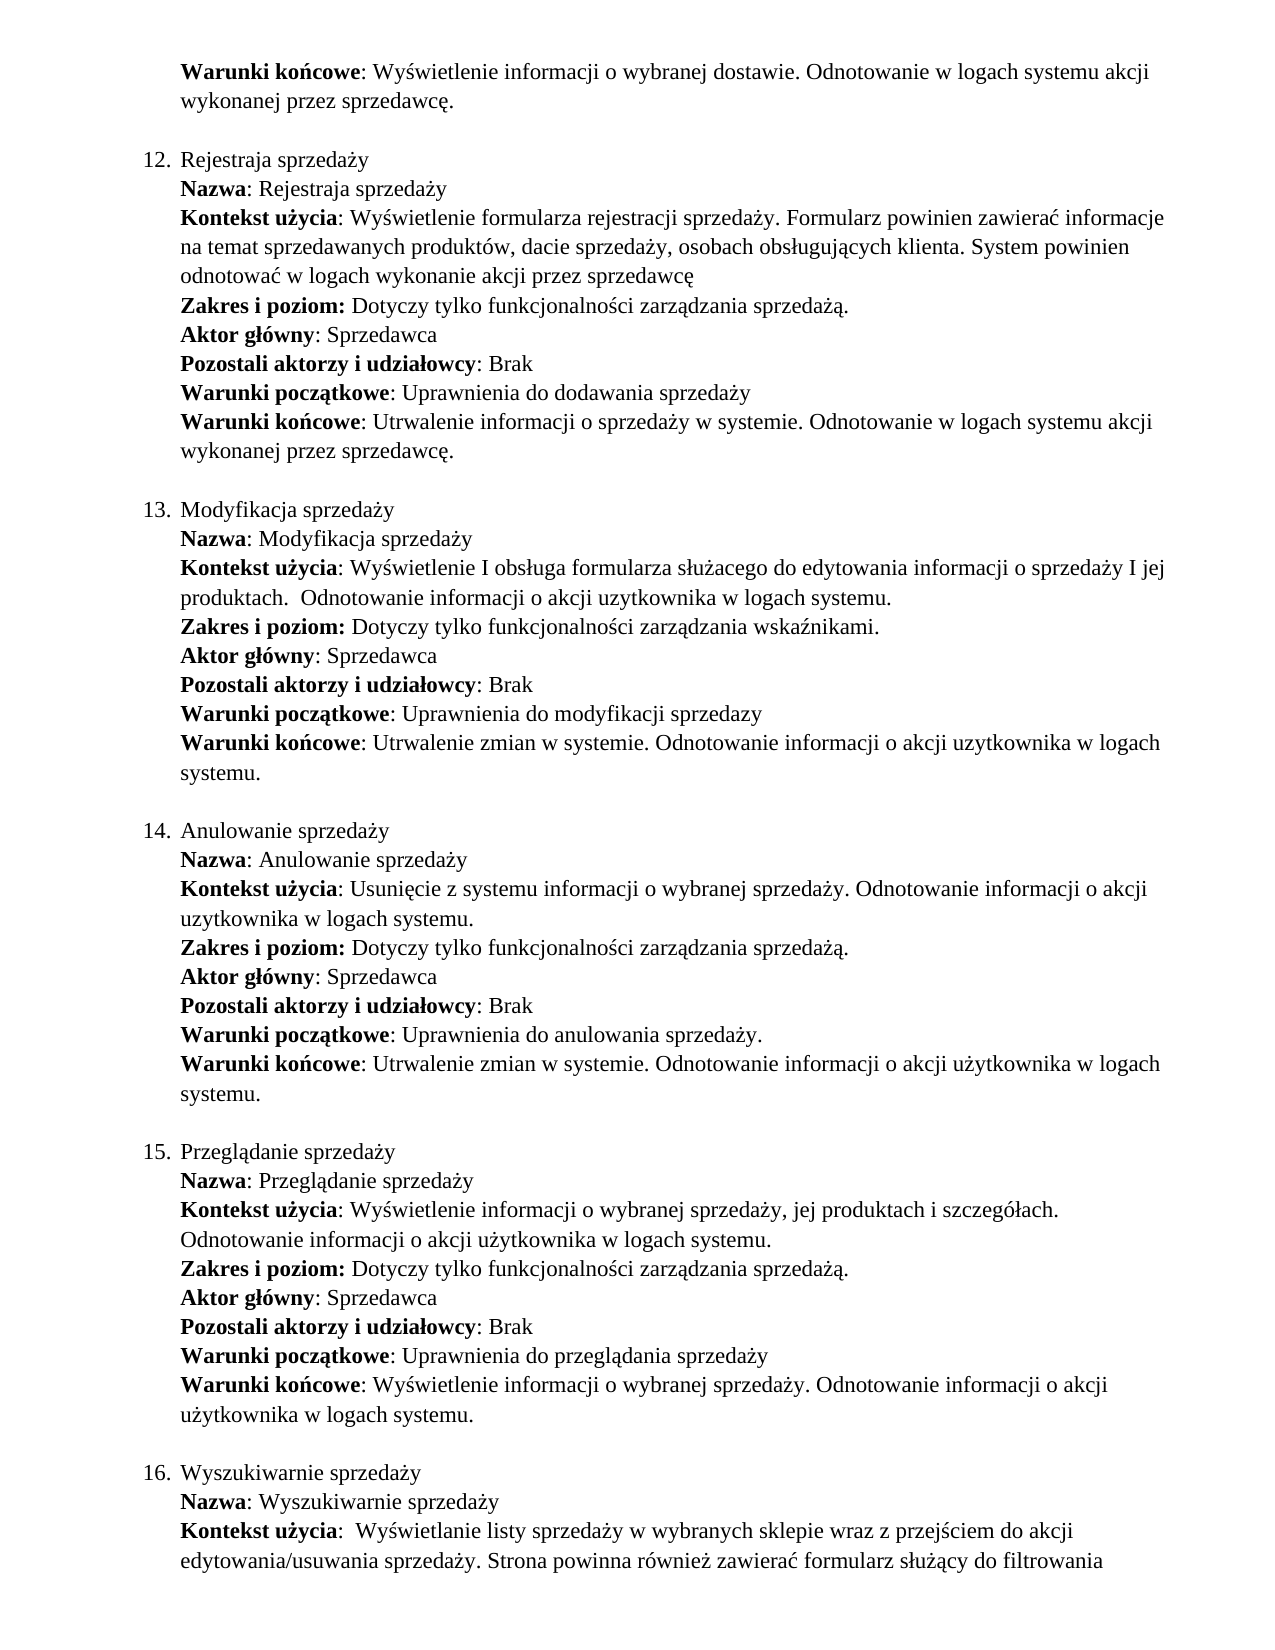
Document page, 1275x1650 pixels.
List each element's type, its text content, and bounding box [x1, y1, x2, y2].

text Kontekst użycia: Wyświetlenie formularza rejestracji sprzedaży. Formularz powinien zawierać informacje na temat sprzedawanych produktów, dacie sprzedaży, osobach obsługujących klienta. System powinien odnotować w logach wykonanie akcji przez sprzedawcę [180, 205, 1170, 289]
text Nazwa: Anulowanie sprzedaży [180, 847, 1170, 873]
list Anulowanie sprzedaży [143, 818, 1170, 843]
text Aktor główny: Sprzedawca [180, 643, 1170, 668]
text Kontekst użycia: Usunięcie z systemu informacji o wybranej sprzedaży. Odnotowanie informacji o akcji uzytkownika w logach systemu. [180, 876, 1170, 931]
list Przeglądanie sprzedaży [143, 1139, 1170, 1164]
text Kontekst użycia: Wyświetlanie listy sprzedaży w wybranych sklepie wraz z przejściem do akcji edytowania/usuwania sprzedaży. Strona powinna również zawierać formularz służący do filtrowania [180, 1518, 1170, 1573]
text Pozostali aktorzy i udziałowcy: Brak [180, 351, 1170, 376]
text Pozostali aktorzy i udziałowcy: Brak [180, 672, 1170, 697]
text Nazwa: Przeglądanie sprzedaży [180, 1168, 1170, 1194]
list Wyszukiwarnie sprzedaży [143, 1460, 1170, 1486]
list Modyfikacja sprzedaży [143, 497, 1170, 522]
text Warunki końcowe: Utrwalenie informacji o sprzedaży w systemie. Odnotowanie w logach systemu akcji wykonanej przez sprzedawcę. [180, 409, 1170, 464]
text Zakres i poziom: Dotyczy tylko funkcjonalności zarządzania sprzedażą. [180, 935, 1170, 960]
text Pozostali aktorzy i udziałowcy: Brak [180, 993, 1170, 1018]
text Warunki końcowe: Wyświetlenie informacji o wybranej sprzedaży. Odnotowanie informacji o akcji użytkownika w logach systemu. [180, 1372, 1170, 1427]
text Warunki początkowe: Uprawnienia do przeglądania sprzedaży [180, 1343, 1170, 1369]
text Warunki końcowe: Utrwalenie zmian w systemie. Odnotowanie informacji o akcji uzytkownika w logach systemu. [180, 730, 1170, 785]
text Warunki początkowe: Uprawnienia do dodawania sprzedaży [180, 380, 1170, 406]
text Nazwa: Wyszukiwarnie sprzedaży [180, 1489, 1170, 1515]
text Nazwa: Rejestraja sprzedaży [180, 176, 1170, 201]
text Zakres i poziom: Dotyczy tylko funkcjonalności zarządzania wskaźnikami. [180, 614, 1170, 639]
text Aktor główny: Sprzedawca [180, 1285, 1170, 1310]
text Aktor główny: Sprzedawca [180, 964, 1170, 989]
text Kontekst użycia: Wyświetlenie I obsługa formularza służacego do edytowania informacji o sprzedaży I jej produktach. Odnotowanie informacji o akcji uzytkownika w logach systemu. [180, 555, 1170, 610]
text Warunki końcowe: Wyświetlenie informacji o wybranej dostawie. Odnotowanie w logach systemu akcji wykonanej przez sprzedawcę. [180, 59, 1170, 114]
text Zakres i poziom: Dotyczy tylko funkcjonalności zarządzania sprzedażą. [180, 293, 1170, 318]
text Kontekst użycia: Wyświetlenie informacji o wybranej sprzedaży, jej produktach i szczegółach. Odnotowanie informacji o akcji użytkownika w logach systemu. [180, 1197, 1170, 1252]
text Warunki początkowe: Uprawnienia do modyfikacji sprzedazy [180, 701, 1170, 727]
text Nazwa: Modyfikacja sprzedaży [180, 526, 1170, 552]
text Zakres i poziom: Dotyczy tylko funkcjonalności zarządzania sprzedażą. [180, 1256, 1170, 1281]
text Pozostali aktorzy i udziałowcy: Brak [180, 1314, 1170, 1339]
text Aktor główny: Sprzedawca [180, 322, 1170, 347]
text Warunki końcowe: Utrwalenie zmian w systemie. Odnotowanie informacji o akcji użytkownika w logach systemu. [180, 1051, 1170, 1106]
list Rejestraja sprzedaży [143, 147, 1170, 172]
text Warunki początkowe: Uprawnienia do anulowania sprzedaży. [180, 1022, 1170, 1048]
